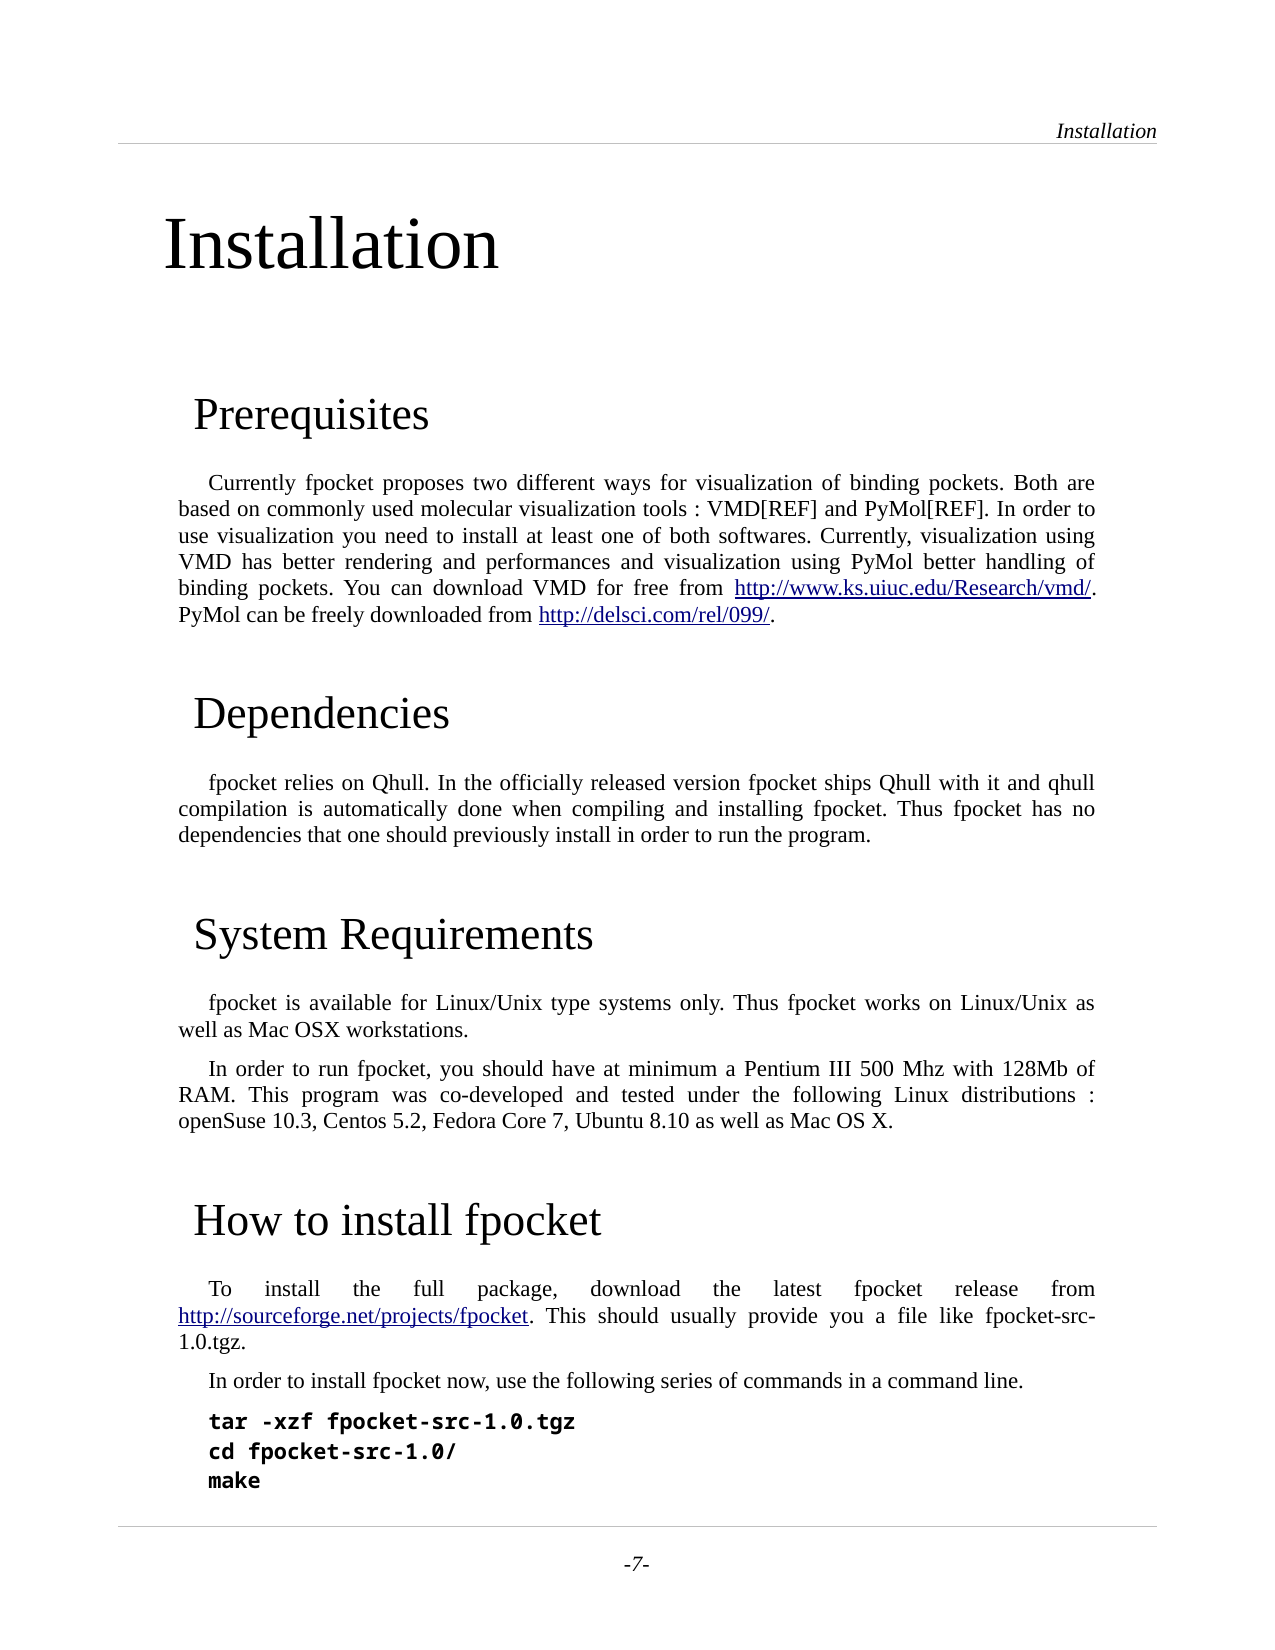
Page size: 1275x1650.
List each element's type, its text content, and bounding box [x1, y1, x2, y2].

subtitle Dependencies [193, 686, 1157, 739]
text make [208, 1465, 1157, 1495]
text cd fpocket-src-1.0/ [208, 1436, 1157, 1465]
subtitle System Requirements [193, 907, 1157, 959]
subtitle How to install fpocket [193, 1193, 1157, 1245]
text In order to install fpocket now, use the following series of commands in a command line. [178, 1367, 1097, 1393]
text tar -xzf fpocket-src-1.0.tgz [208, 1406, 1157, 1436]
subtitle Installation [163, 198, 1157, 284]
text To install the full package, download the latest fpocket release from http://sourceforge.net/projects/fpocket. This should usually provide you a file like fpocket-src-1.0.tgz. [178, 1275, 1097, 1354]
text fpocket is available for Linux/Unix type systems only. Thus fpocket works on Linux/Unix as well as Mac OSX workstations. [178, 989, 1097, 1042]
text In order to run fpocket, you should have at minimum a Pentium III 500 Mhz with 128Mb of RAM. This program was co-developed and tested under the following Linux distributions : openSuse 10.3, Centos 5.2, Fedora Core 7, Ubuntu 8.10 as well as Mac OS X. [178, 1055, 1097, 1134]
subtitle Prerequisites [193, 386, 1157, 439]
text fpocket relies on Qhull. In the officially released version fpocket ships Qhull with it and qhull compilation is automatically done when compiling and installing fpocket. Thus fpocket has no dependencies that one should previously install in order to run the program. [178, 769, 1097, 848]
text Currently fpocket proposes two different ways for visualization of binding pockets. Both are based on commonly used molecular visualization tools : VMD[REF] and PyMol[REF]. In order to use visualization you need to install at least one of both softwares. Currently, visualization using VMD has better rendering and performances and visualization using PyMol better handling of binding pockets. You can download VMD for free from http://www.ks.uiuc.edu/Research/vmd/. PyMol can be freely downloaded from http://delsci.com/rel/099/. [178, 469, 1097, 627]
